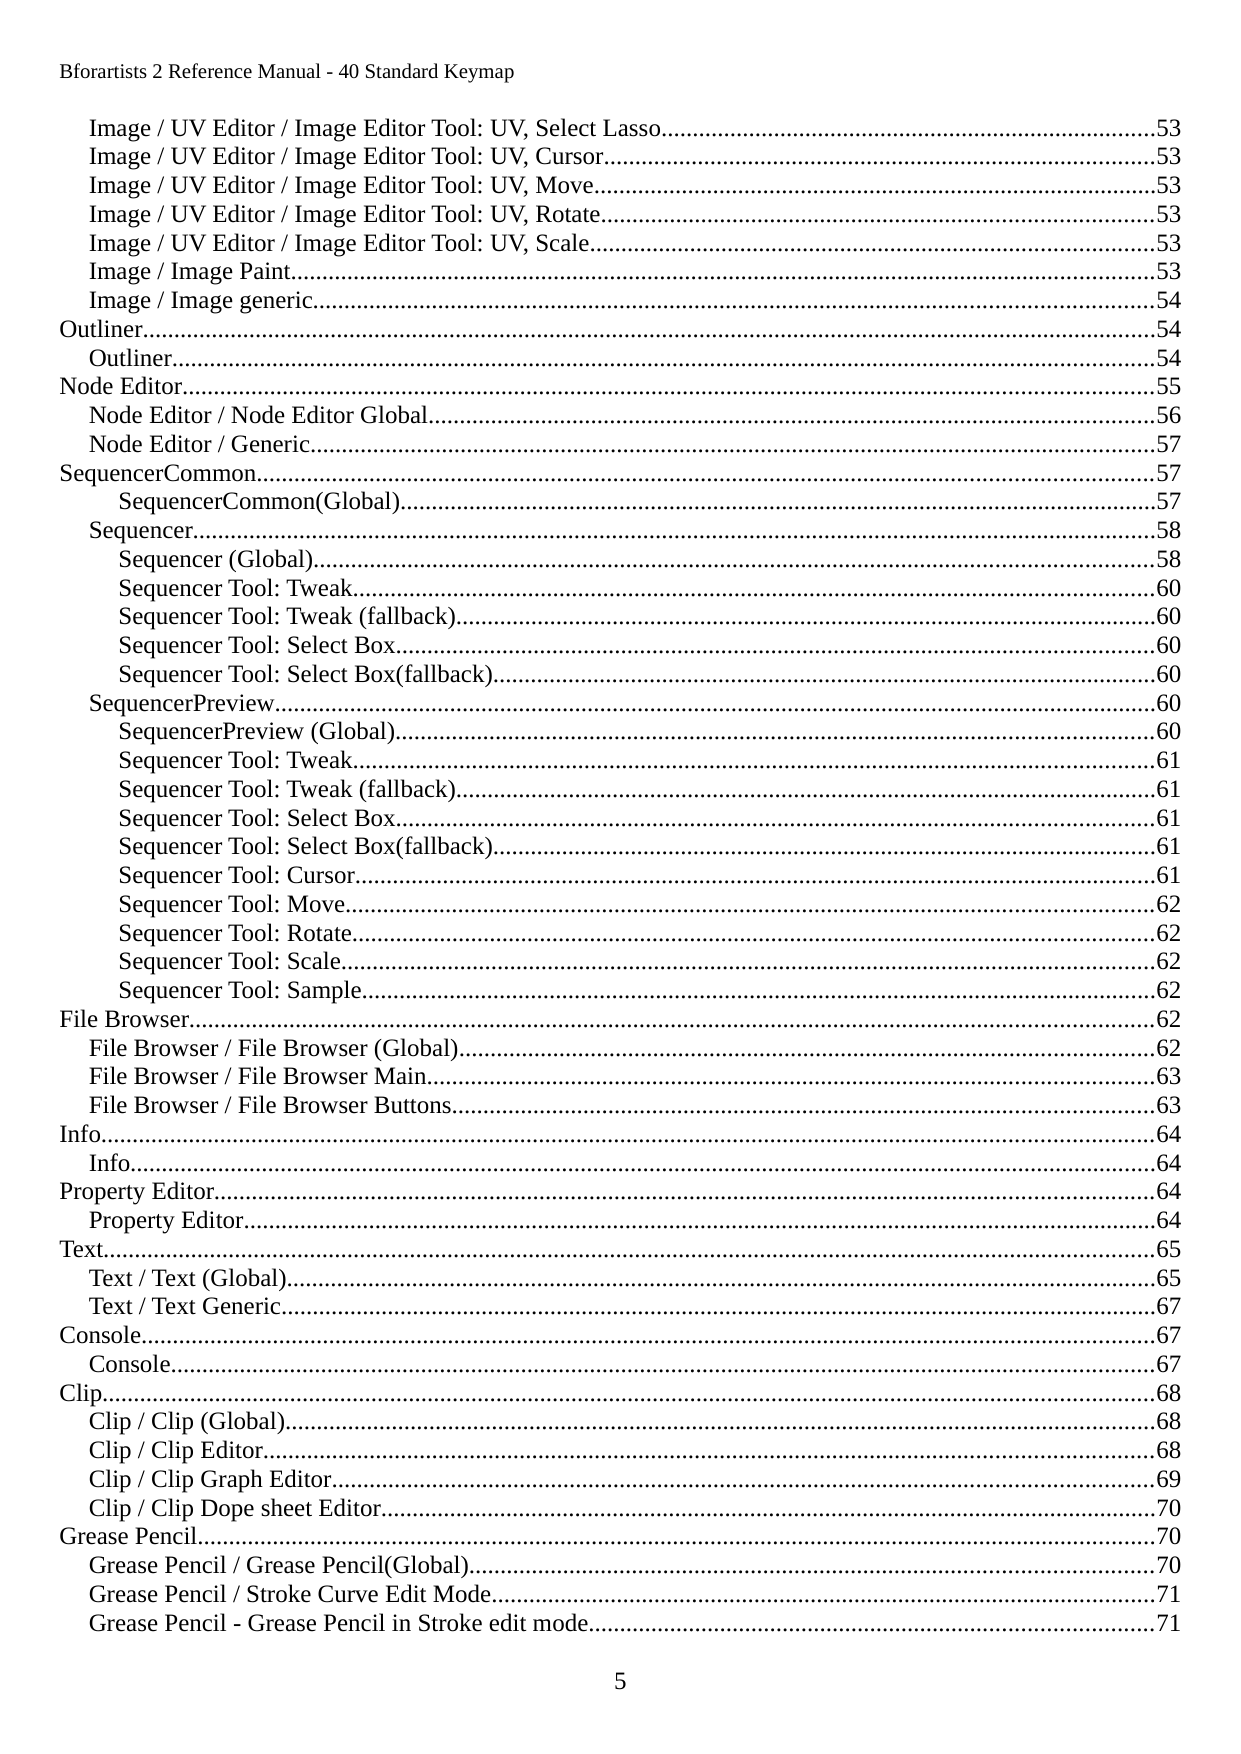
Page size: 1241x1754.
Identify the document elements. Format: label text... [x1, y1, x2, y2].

text Sequencer Tool: Scale 62 [118, 946, 1181, 975]
text Info 64 [59, 1119, 1181, 1148]
text Sequencer Tool: Tweak (fallback) 60 [118, 601, 1181, 630]
text Sequencer Tool: Tweak 61 [118, 745, 1181, 774]
text Image / UV Editor / Image Editor Tool: UV, Cursor 53 [88, 141, 1181, 170]
text Outliner 54 [59, 314, 1181, 343]
text Node Editor 55 [59, 371, 1181, 400]
text SequencerPreview 60 [88, 688, 1181, 716]
text SequencerCommon 57 [59, 458, 1181, 486]
text Image / Image generic 54 [88, 285, 1181, 314]
text Clip 68 [59, 1378, 1181, 1406]
text Console 67 [59, 1320, 1181, 1349]
text Sequencer Tool: Select Box 61 [118, 803, 1181, 831]
text Grease Pencil / Stroke Curve Edit Mode 71 [88, 1579, 1181, 1608]
text SequencerCommon(Global) 57 [118, 486, 1181, 515]
text Clip / Clip (Global) 68 [88, 1406, 1181, 1435]
text Sequencer Tool: Tweak (fallback) 61 [118, 774, 1181, 803]
text Image / Image Paint 53 [88, 256, 1181, 285]
text Sequencer Tool: Select Box(fallback) 61 [118, 831, 1181, 860]
text Text / Text Generic 67 [88, 1291, 1181, 1320]
text Image / UV Editor / Image Editor Tool: UV, Scale 53 [88, 228, 1181, 256]
text Sequencer Tool: Cursor 61 [118, 860, 1181, 889]
text Text / Text (Global) 65 [88, 1263, 1181, 1291]
text Sequencer Tool: Tweak 60 [118, 573, 1181, 601]
text Sequencer Tool: Select Box(fallback) 60 [118, 659, 1181, 688]
text Sequencer Tool: Sample 62 [118, 975, 1181, 1004]
text Sequencer (Global) 58 [118, 544, 1181, 573]
text Sequencer 58 [88, 515, 1181, 544]
text Clip / Clip Editor 68 [88, 1435, 1181, 1464]
text Grease Pencil 70 [59, 1521, 1181, 1550]
text Console 67 [88, 1349, 1181, 1378]
text Property Editor 64 [59, 1176, 1181, 1205]
text Clip / Clip Dope sheet Editor 70 [88, 1493, 1181, 1521]
text Property Editor 64 [88, 1205, 1181, 1234]
text Text 65 [59, 1234, 1181, 1263]
text SequencerPreview (Global) 60 [118, 716, 1181, 745]
text Image / UV Editor / Image Editor Tool: UV, Move 53 [88, 170, 1181, 199]
text File Browser / File Browser (Global) 62 [88, 1033, 1181, 1061]
text Info 64 [88, 1148, 1181, 1176]
text Sequencer Tool: Select Box 60 [118, 630, 1181, 659]
text Grease Pencil / Grease Pencil(Global) 70 [88, 1550, 1181, 1579]
text Node Editor / Node Editor Global 56 [88, 400, 1181, 429]
text Outliner 54 [88, 343, 1181, 371]
text Node Editor / Generic 57 [88, 429, 1181, 458]
text Sequencer Tool: Rotate 62 [118, 918, 1181, 946]
text File Browser 62 [59, 1004, 1181, 1033]
text Sequencer Tool: Move 62 [118, 889, 1181, 918]
text File Browser / File Browser Buttons 63 [88, 1090, 1181, 1119]
text Image / UV Editor / Image Editor Tool: UV, Select Lasso 53 [88, 113, 1181, 141]
text File Browser / File Browser Main 63 [88, 1061, 1181, 1090]
text Clip / Clip Graph Editor 69 [88, 1464, 1181, 1493]
text Image / UV Editor / Image Editor Tool: UV, Rotate 53 [88, 199, 1181, 228]
text Grease Pencil - Grease Pencil in Stroke edit mode 71 [88, 1608, 1181, 1636]
